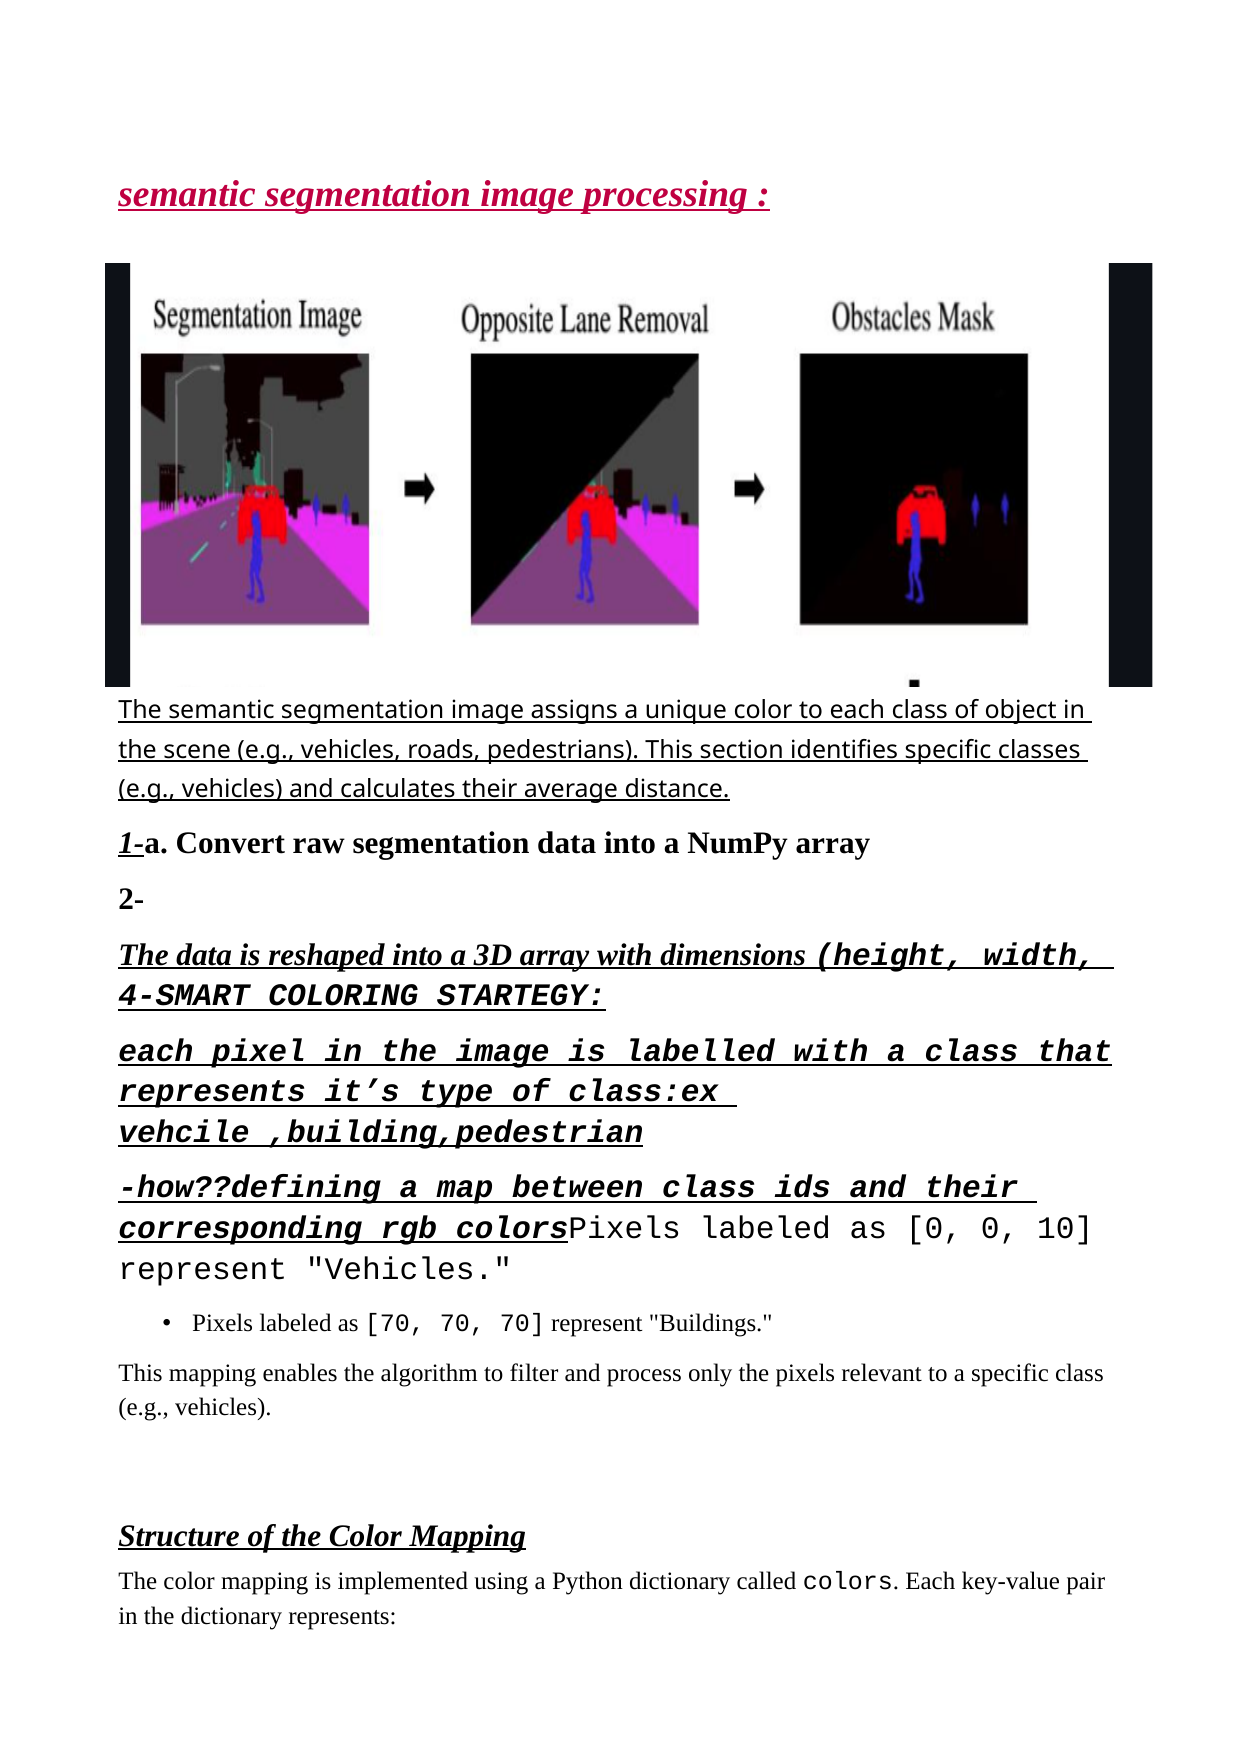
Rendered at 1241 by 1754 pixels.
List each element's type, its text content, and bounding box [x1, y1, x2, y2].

text 2- [118, 880, 1122, 916]
list Pixels labeled as [70, 70, 70] represent "Buildings." [162, 1308, 1122, 1339]
text The color mapping is implemented using a Python dictionary called colors. Each key-value pair in the dictionary represents: [118, 1566, 1122, 1629]
text This mapping enables the algorithm to filter and process only the pixels relevant to a specific class (e.g., vehicles). [118, 1358, 1122, 1420]
text each pixel in the image is labelled with a class that represents it’s type of class:ex vehcile ,building,pedestrian [118, 1035, 1122, 1152]
text -how??defining a map between class ids and their corresponding rgb colorsPixels labeled as [0, 0, 10] represent "Vehicles." [118, 1172, 1122, 1289]
text The data is reshaped into a 3D array with dimensions (height, width, 4-SMART COLORING STARTEGY: [118, 936, 1122, 1015]
picture [1024, 263, 1153, 687]
text semantic segmentation image processing : [118, 172, 1122, 215]
text 1-a. Convert raw segmentation data into a NumPy array [118, 824, 1122, 860]
subtitle Structure of the Color Mapping [118, 1517, 1122, 1553]
text The semantic segmentation image assigns a unique color to each class of object in the scene (e.g., vehicles, roads, pedestrians). This section identifies specific classes (e.g., vehicles) and calculates their average distance. [118, 236, 1122, 804]
